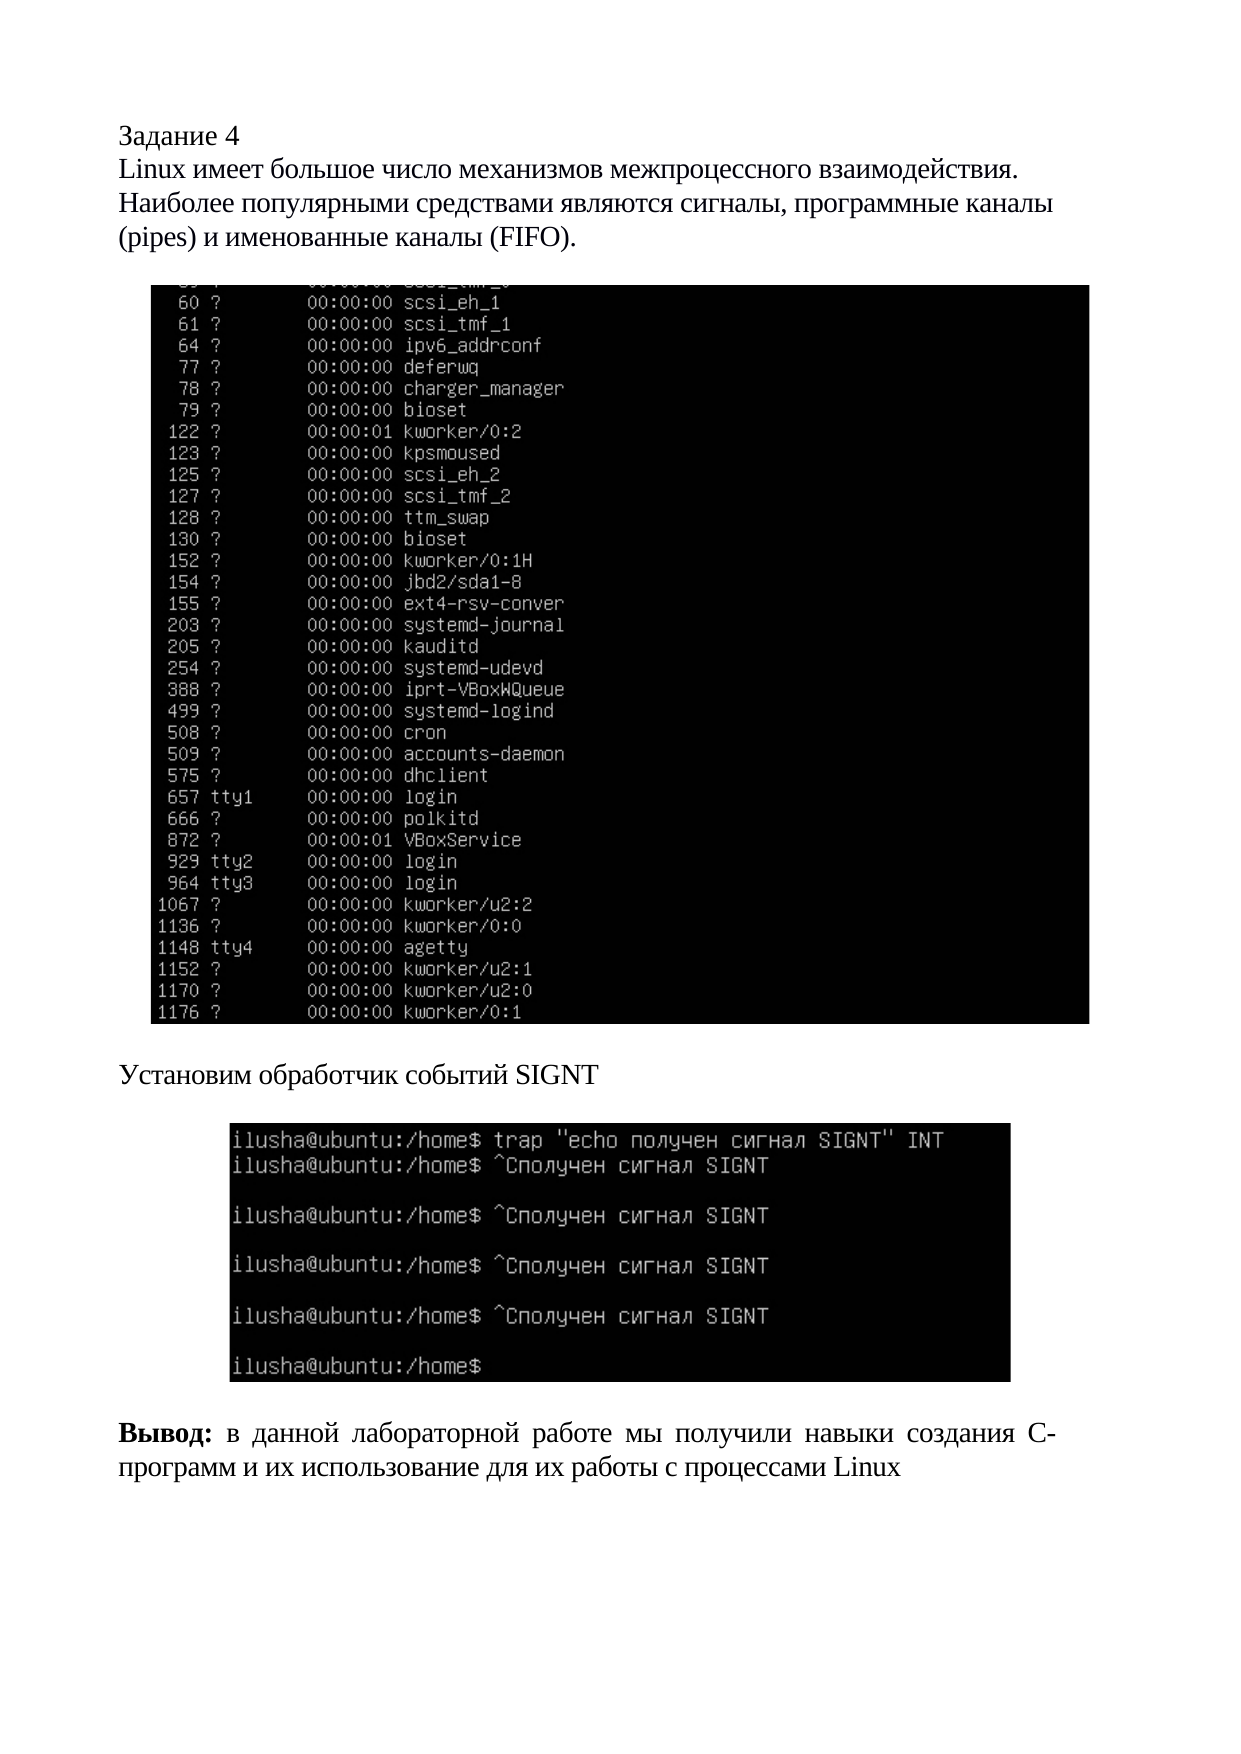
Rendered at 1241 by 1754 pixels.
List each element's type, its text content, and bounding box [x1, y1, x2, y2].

picture [150, 285, 1090, 1024]
text Вывод: в данной лабораторной работе мы получили навыки создания C-программ и их использование для их работы с процессами Linux [118, 1415, 1057, 1482]
picture [229, 1123, 1011, 1382]
text Установим обработчик событий SIGNT [118, 1057, 1057, 1090]
text Linux имеет большое число механизмов межпроцессного взаимодействия. Наиболее популярными средствами являются сигналы, программные каналы (pipes) и именованные каналы (FIFO). [118, 152, 1057, 252]
text Задание 4 [118, 118, 1057, 152]
